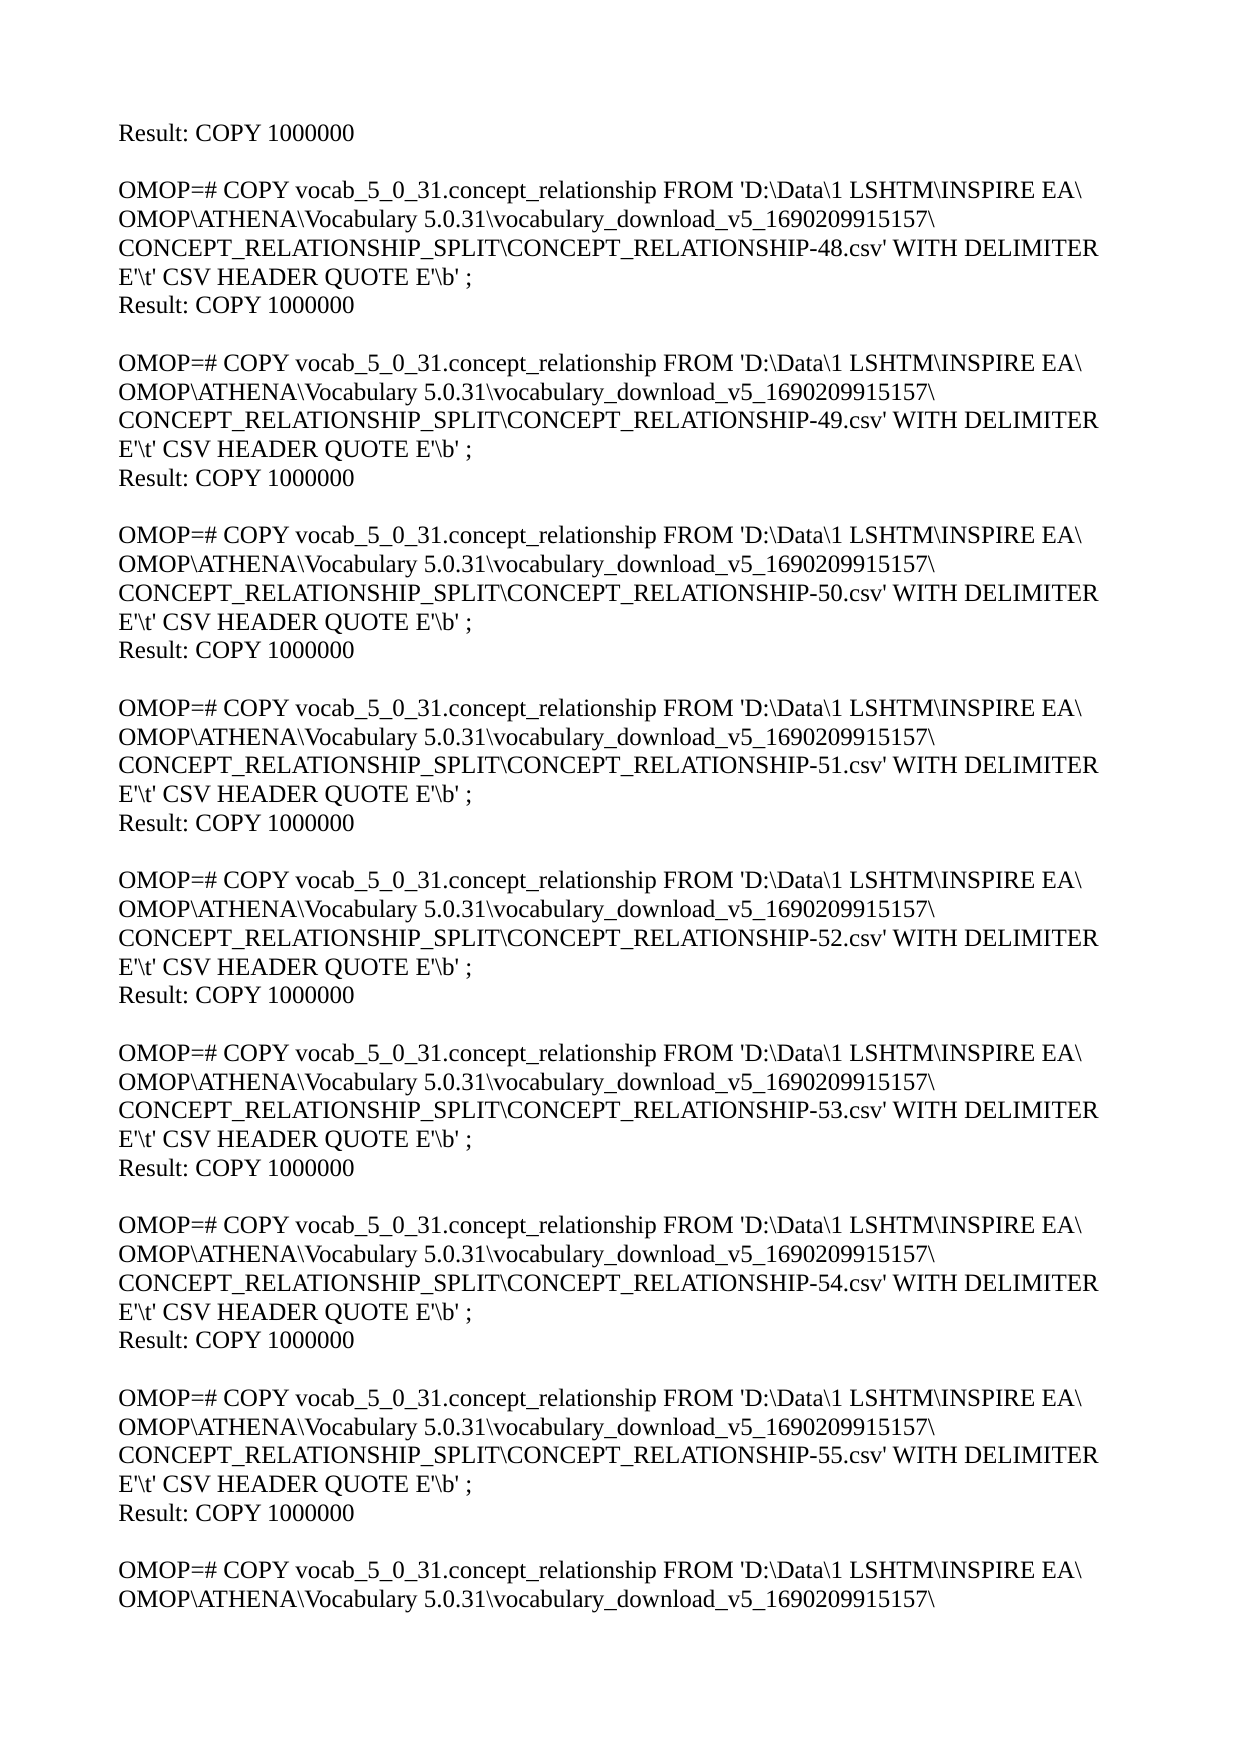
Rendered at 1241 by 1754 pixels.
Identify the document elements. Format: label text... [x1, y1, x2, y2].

text Result: COPY 1000000 [118, 118, 1122, 147]
text OMOP=# COPY vocab_5_0_31.concept_relationship FROM 'D:\Data\1 LSHTM\INSPIRE EA\OMOP\ATHENA\Vocabulary 5.0.31\vocabulary_download_v5_1690209915157\CONCEPT_RELATIONSHIP_SPLIT\CONCEPT_RELATIONSHIP-53.csv' WITH DELIMITER E'\t' CSV HEADER QUOTE E'\b' ; [118, 1038, 1122, 1153]
text Result: COPY 1000000 [118, 636, 1122, 664]
text Result: COPY 1000000 [118, 1498, 1122, 1527]
text OMOP=# COPY vocab_5_0_31.concept_relationship FROM 'D:\Data\1 LSHTM\INSPIRE EA\OMOP\ATHENA\Vocabulary 5.0.31\vocabulary_download_v5_1690209915157\CONCEPT_RELATIONSHIP_SPLIT\CONCEPT_RELATIONSHIP-48.csv' WITH DELIMITER E'\t' CSV HEADER QUOTE E'\b' ; [118, 176, 1122, 291]
text Result: COPY 1000000 [118, 291, 1122, 319]
text OMOP=# COPY vocab_5_0_31.concept_relationship FROM 'D:\Data\1 LSHTM\INSPIRE EA\OMOP\ATHENA\Vocabulary 5.0.31\vocabulary_download_v5_1690209915157\CONCEPT_RELATIONSHIP_SPLIT\CONCEPT_RELATIONSHIP-51.csv' WITH DELIMITER E'\t' CSV HEADER QUOTE E'\b' ; [118, 693, 1122, 808]
text Result: COPY 1000000 [118, 1153, 1122, 1182]
text OMOP=# COPY vocab_5_0_31.concept_relationship FROM 'D:\Data\1 LSHTM\INSPIRE EA\OMOP\ATHENA\Vocabulary 5.0.31\vocabulary_download_v5_1690209915157\CONCEPT_RELATIONSHIP_SPLIT\CONCEPT_RELATIONSHIP-54.csv' WITH DELIMITER E'\t' CSV HEADER QUOTE E'\b' ; [118, 1211, 1122, 1326]
text Result: COPY 1000000 [118, 1326, 1122, 1354]
text OMOP=# COPY vocab_5_0_31.concept_relationship FROM 'D:\Data\1 LSHTM\INSPIRE EA\OMOP\ATHENA\Vocabulary 5.0.31\vocabulary_download_v5_1690209915157\CONCEPT_RELATIONSHIP_SPLIT\CONCEPT_RELATIONSHIP-49.csv' WITH DELIMITER E'\t' CSV HEADER QUOTE E'\b' ; [118, 348, 1122, 463]
text OMOP=# COPY vocab_5_0_31.concept_relationship FROM 'D:\Data\1 LSHTM\INSPIRE EA\OMOP\ATHENA\Vocabulary 5.0.31\vocabulary_download_v5_1690209915157\CONCEPT_RELATIONSHIP_SPLIT\CONCEPT_RELATIONSHIP-55.csv' WITH DELIMITER E'\t' CSV HEADER QUOTE E'\b' ; [118, 1383, 1122, 1498]
text OMOP=# COPY vocab_5_0_31.concept_relationship FROM 'D:\Data\1 LSHTM\INSPIRE EA\OMOP\ATHENA\Vocabulary 5.0.31\vocabulary_download_v5_1690209915157\ [118, 1556, 1122, 1613]
text OMOP=# COPY vocab_5_0_31.concept_relationship FROM 'D:\Data\1 LSHTM\INSPIRE EA\OMOP\ATHENA\Vocabulary 5.0.31\vocabulary_download_v5_1690209915157\CONCEPT_RELATIONSHIP_SPLIT\CONCEPT_RELATIONSHIP-50.csv' WITH DELIMITER E'\t' CSV HEADER QUOTE E'\b' ; [118, 521, 1122, 636]
text OMOP=# COPY vocab_5_0_31.concept_relationship FROM 'D:\Data\1 LSHTM\INSPIRE EA\OMOP\ATHENA\Vocabulary 5.0.31\vocabulary_download_v5_1690209915157\CONCEPT_RELATIONSHIP_SPLIT\CONCEPT_RELATIONSHIP-52.csv' WITH DELIMITER E'\t' CSV HEADER QUOTE E'\b' ; [118, 866, 1122, 981]
text Result: COPY 1000000 [118, 463, 1122, 492]
text Result: COPY 1000000 [118, 981, 1122, 1009]
text Result: COPY 1000000 [118, 808, 1122, 837]
